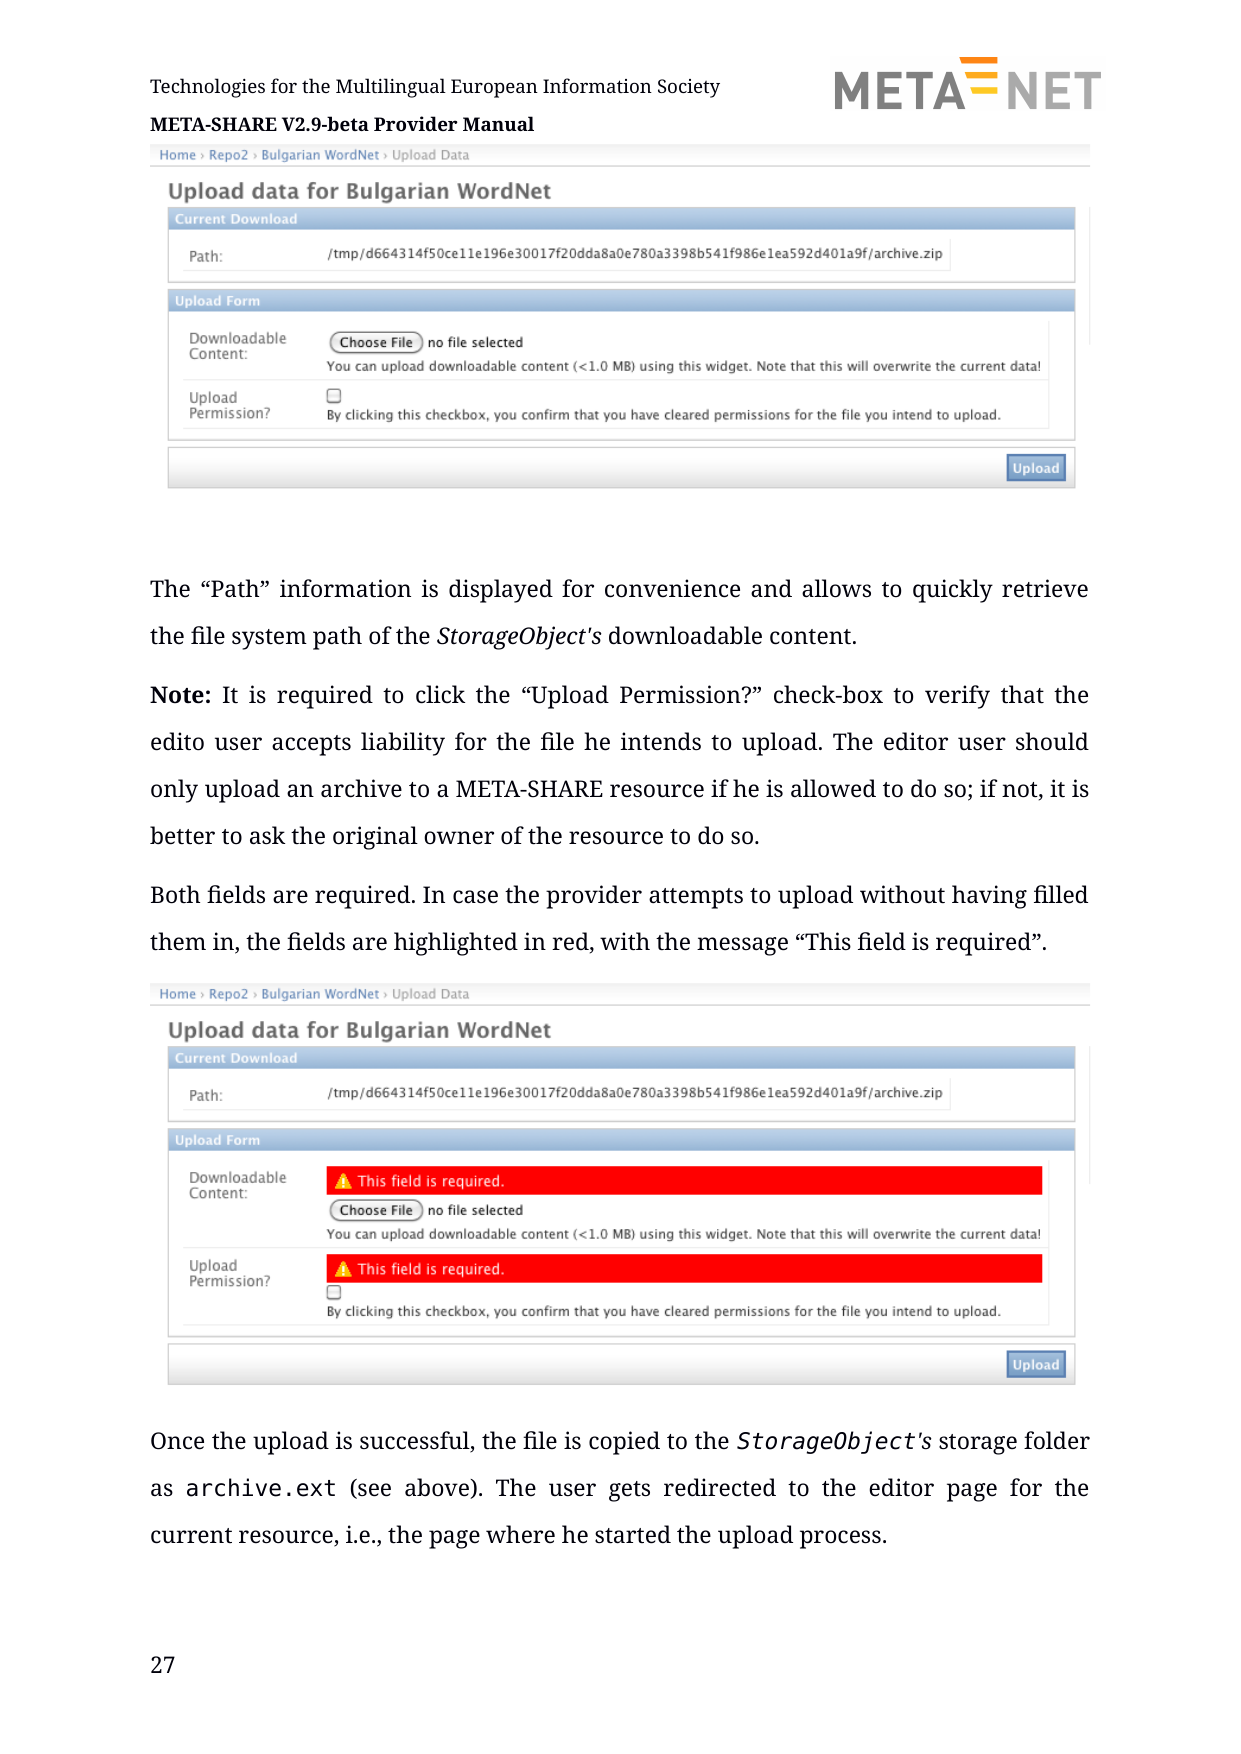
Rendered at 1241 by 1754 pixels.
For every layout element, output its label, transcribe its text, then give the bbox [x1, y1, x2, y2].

text Once the upload is successful, the file is copied to the StorageObject's storage folder as archive.ext (see above). The user gets redirected to the editor page for the current resource, i.e., the page where he started the upload process. [150, 1410, 1090, 1550]
picture [830, 56, 1106, 111]
text The “Path” information is displayed for convenience and allows to quickly retrieve the file system path of the StorageObject's downloadable content. [150, 573, 1090, 651]
text Note: It is required to click the “Upload Permission?” check-box to verify that the edito user accepts liability for the file he intends to upload. The editor user should only upload an archive to a META-SHARE resource if he is allowed to do so; if not, it is better to ask the original owner of the resource to do so. [150, 679, 1090, 851]
picture [150, 982, 1091, 1410]
picture [150, 143, 1091, 511]
text Both fields are required. In case the provider attempts to upload without having filled them in, the fields are highlighted in red, with the message “This field is required”. [150, 879, 1090, 957]
